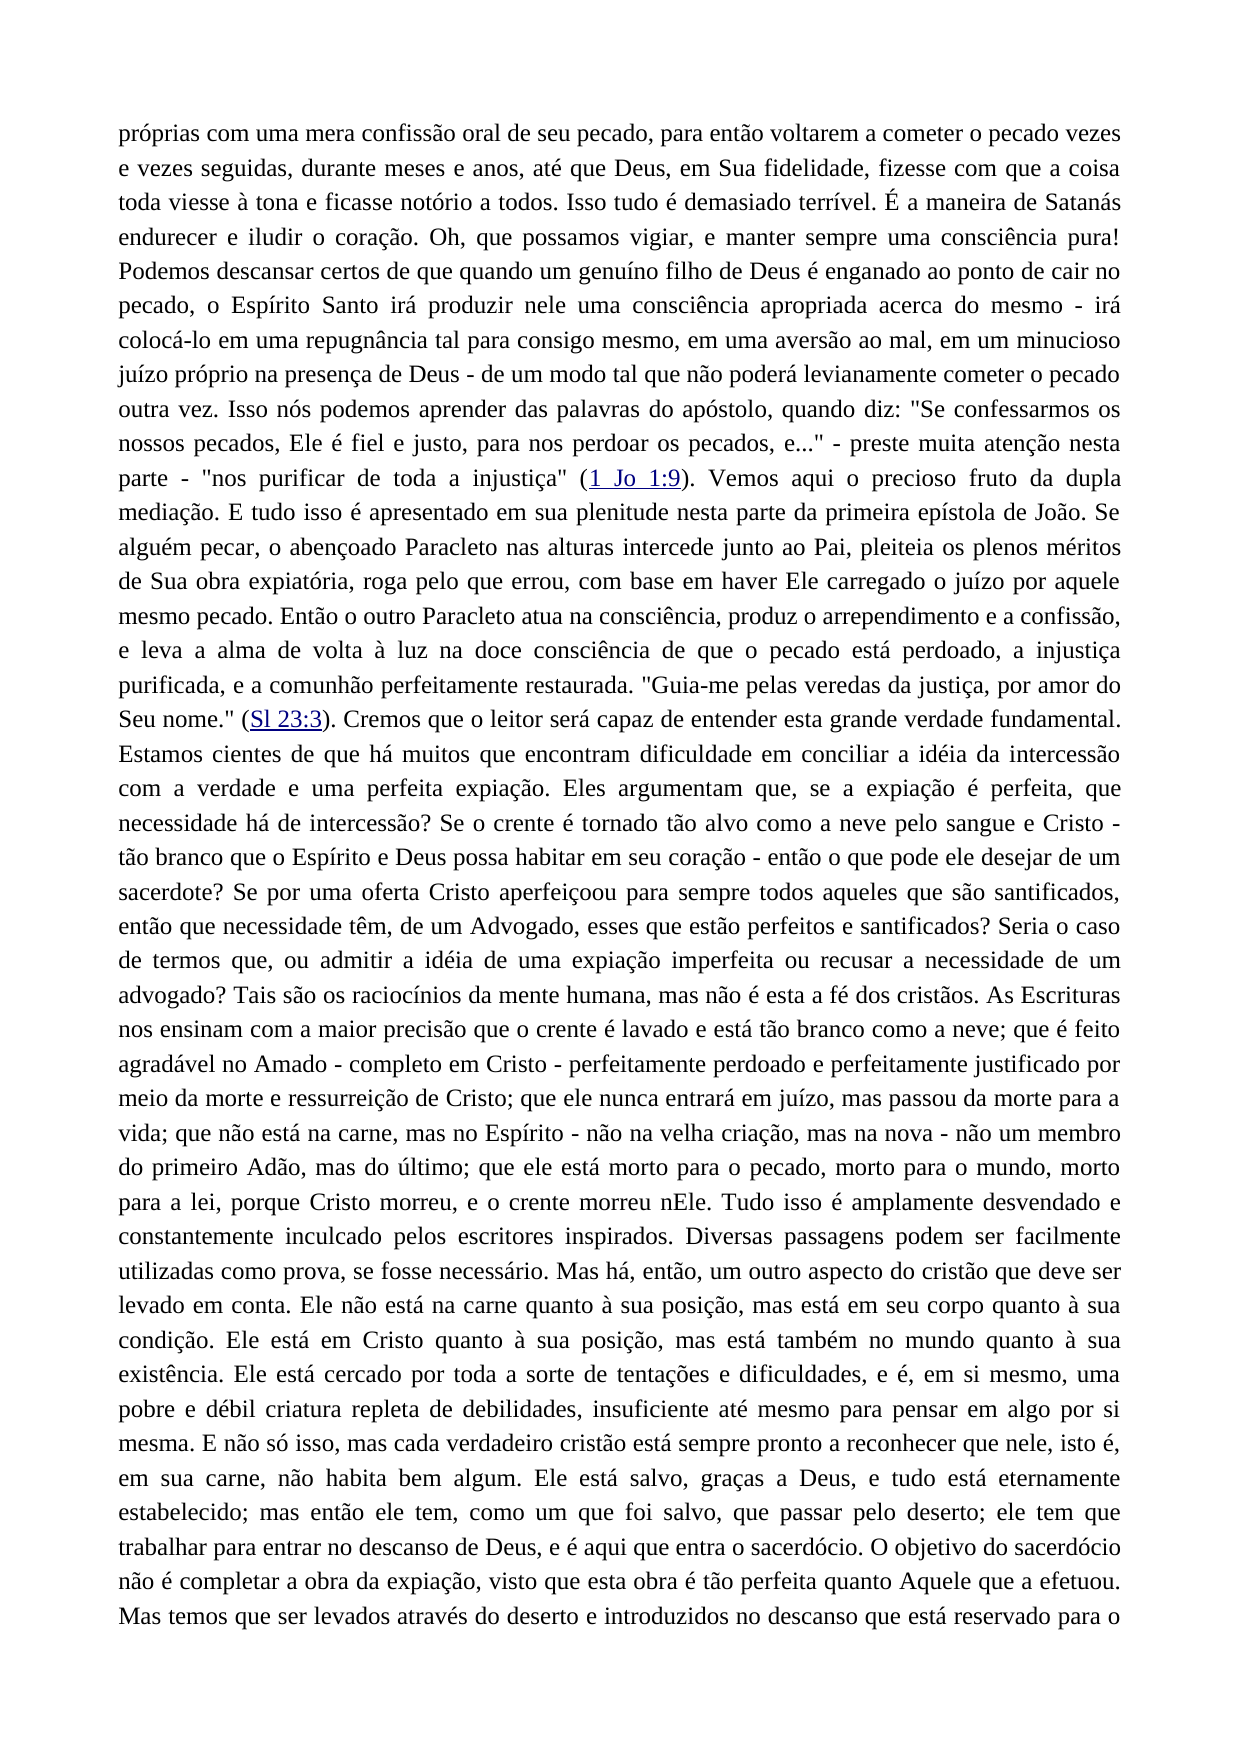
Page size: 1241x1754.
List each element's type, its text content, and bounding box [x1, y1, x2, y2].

text próprias com uma mera confissão oral de seu pecado, para então voltarem a cometer o pecado vezes e vezes seguidas, durante meses e anos, até que Deus, em Sua fidelidade, fizesse com que a coisa toda viesse à tona e ficasse notório a todos. Isso tudo é demasiado terrível. É a maneira de Satanás endurecer e iludir o coração. Oh, que possamos vigiar, e manter sempre uma consciência pura! Podemos descansar certos de que quando um genuíno filho de Deus é enganado ao ponto de cair no pecado, o Espírito Santo irá produzir nele uma consciência apropriada acerca do mesmo - irá colocá-lo em uma repugnância tal para consigo mesmo, em uma aversão ao mal, em um minucioso juízo próprio na presença de Deus - de um modo tal que não poderá levianamente cometer o pecado outra vez. Isso nós podemos aprender das palavras do apóstolo, quando diz: "Se confessarmos os nossos pecados, Ele é fiel e justo, para nos perdoar os pecados, e..." - preste muita atenção nesta parte - "nos purificar de toda a injustiça" (1 Jo 1:9). Vemos aqui o precioso fruto da dupla mediação. E tudo isso é apresentado em sua plenitude nesta parte da primeira epístola de João. Se alguém pecar, o abençoado Paracleto nas alturas intercede junto ao Pai, pleiteia os plenos méritos de Sua obra expiatória, roga pelo que errou, com base em haver Ele carregado o juízo por aquele mesmo pecado. Então o outro Paracleto atua na consciência, produz o arrependimento e a confissão, e leva a alma de volta à luz na doce consciência de que o pecado está perdoado, a injustiça purificada, e a comunhão perfeitamente restaurada. "Guia-me pelas veredas da justiça, por amor do Seu nome." (Sl 23:3). Cremos que o leitor será capaz de entender esta grande verdade fundamental. Estamos cientes de que há muitos que encontram dificuldade em conciliar a idéia da intercessão com a verdade e uma perfeita expiação. Eles argumentam que, se a expiação é perfeita, que necessidade há de intercessão? Se o crente é tornado tão alvo como a neve pelo sangue e Cristo - tão branco que o Espírito e Deus possa habitar em seu coração - então o que pode ele desejar de um sacerdote? Se por uma oferta Cristo aperfeiçoou para sempre todos aqueles que são santificados, então que necessidade têm, de um Advogado, esses que estão perfeitos e santificados? Seria o caso de termos que, ou admitir a idéia de uma expiação imperfeita ou recusar a necessidade de um advogado? Tais são os raciocínios da mente humana, mas não é esta a fé dos cristãos. As Escrituras nos ensinam com a maior precisão que o crente é lavado e está tão branco como a neve; que é feito agradável no Amado - completo em Cristo - perfeitamente perdoado e perfeitamente justificado por meio da morte e ressurreição de Cristo; que ele nunca entrará em juízo, mas passou da morte para a vida; que não está na carne, mas no Espírito - não na velha criação, mas na nova - não um membro do primeiro Adão, mas do último; que ele está morto para o pecado, morto para o mundo, morto para a lei, porque Cristo morreu, e o crente morreu nEle. Tudo isso é amplamente desvendado e constantemente inculcado pelos escritores inspirados. Diversas passagens podem ser facilmente utilizadas como prova, se fosse necessário. Mas há, então, um outro aspecto do cristão que deve ser levado em conta. Ele não está na carne quanto à sua posição, mas está em seu corpo quanto à sua condição. Ele está em Cristo quanto à sua posição, mas está também no mundo quanto à sua existência. Ele está cercado por toda a sorte de tentações e dificuldades, e é, em si mesmo, uma pobre e débil criatura repleta de debilidades, insuficiente até mesmo para pensar em algo por si mesma. E não só isso, mas cada verdadeiro cristão está sempre pronto a reconhecer que nele, isto é, em sua carne, não habita bem algum. Ele está salvo, graças a Deus, e tudo está eternamente estabelecido; mas então ele tem, como um que foi salvo, que passar pelo deserto; ele tem que trabalhar para entrar no descanso de Deus, e é aqui que entra o sacerdócio. O objetivo do sacerdócio não é completar a obra da expiação, visto que esta obra é tão perfeita quanto Aquele que a efetuou. Mas temos que ser levados através do deserto e introduzidos no descanso que está reservado para o [118, 118, 1122, 1629]
